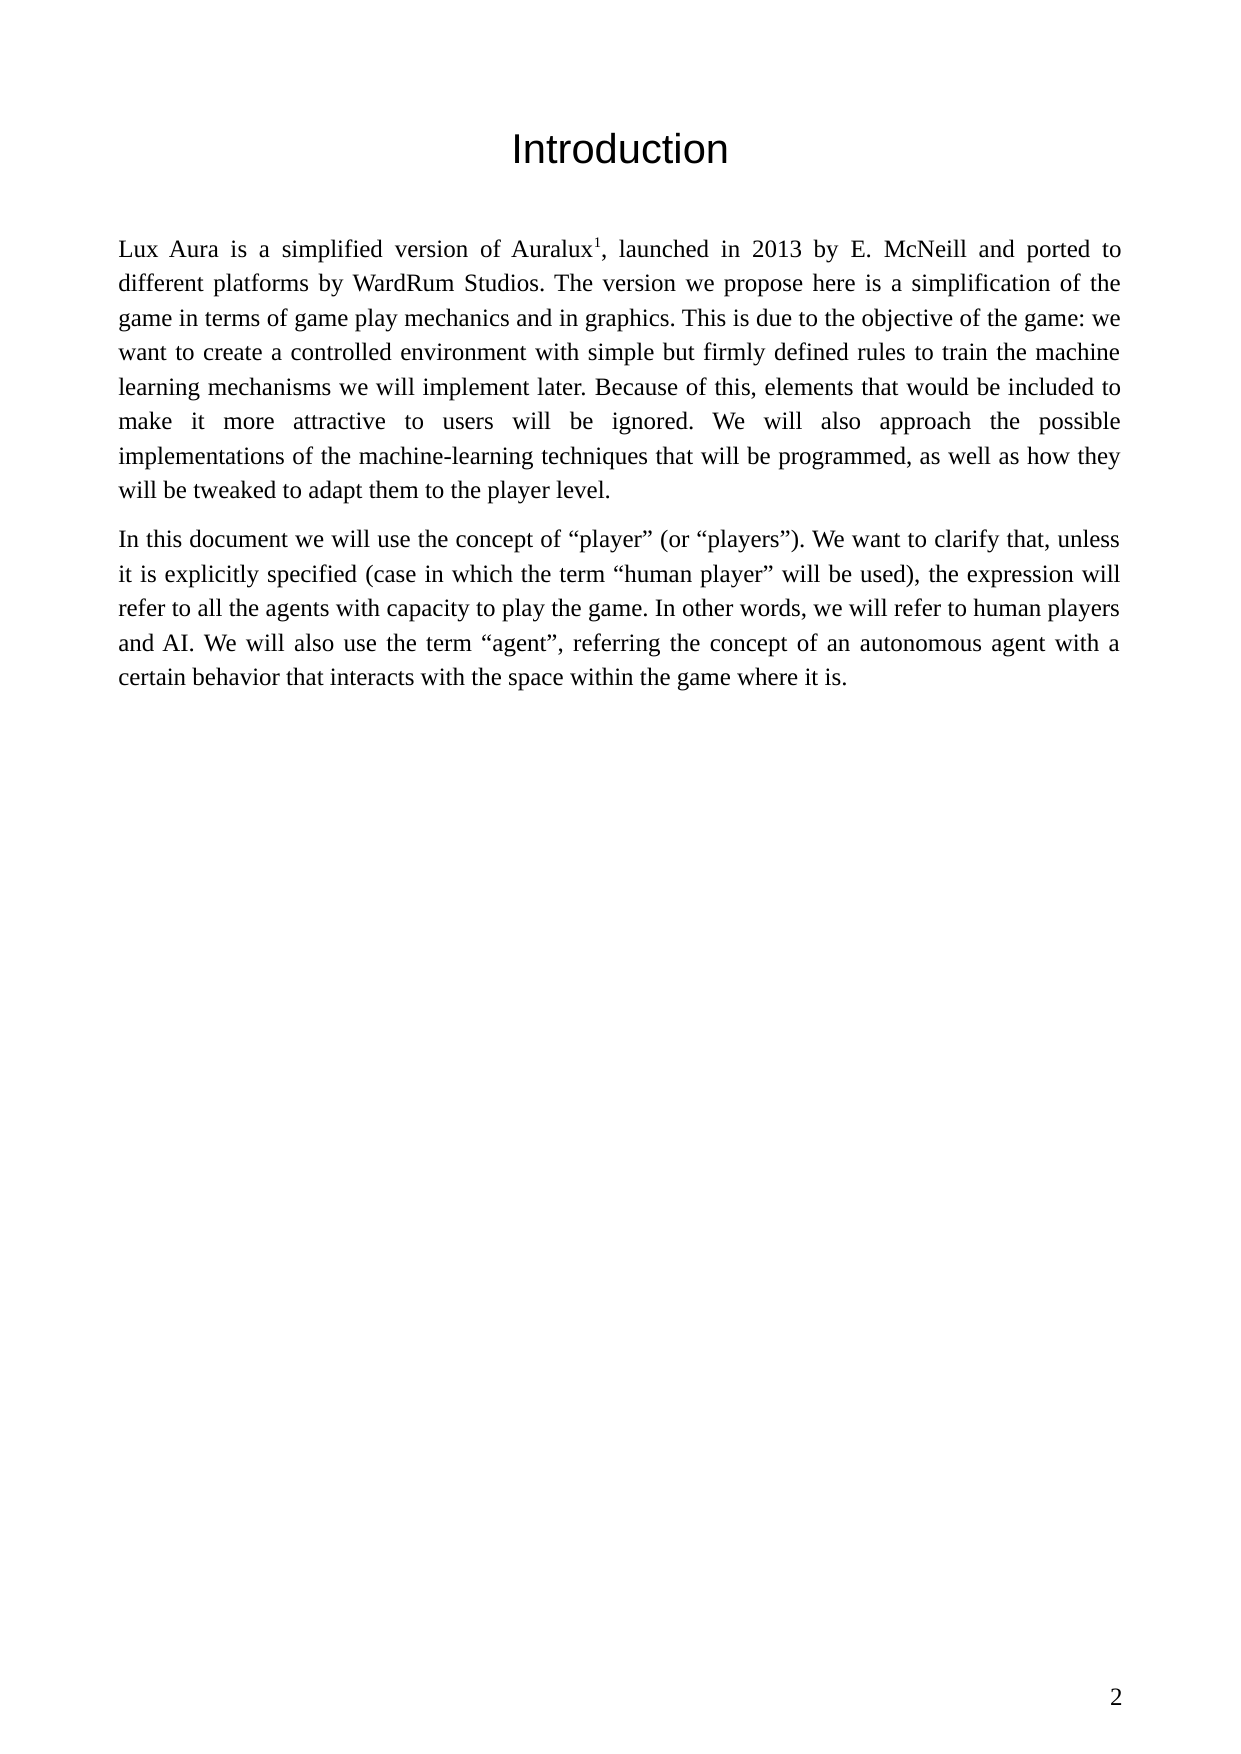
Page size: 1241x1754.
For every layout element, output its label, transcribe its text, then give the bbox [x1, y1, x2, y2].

subtitle Introduction [118, 124, 1122, 172]
text In this document we will use the concept of “player” (or “players”). We want to clarify that, unless it is explicitly specified (case in which the term “human player” will be used), the expression will refer to all the agents with capacity to play the game. In other words, we will refer to human players and AI. We will also use the term “agent”, referring the concept of an autonomous agent with a certain behavior that interacts with the space within the game where it is. [118, 524, 1122, 691]
text Lux Aura is a simplified version of Auralux1, launched in 2013 by E. McNeill and ported to different platforms by WardRum Studios. The version we propose here is a simplification of the game in terms of game play mechanics and in graphics. This is due to the objective of the game: we want to create a controlled environment with simple but firmly defined rules to train the machine learning mechanisms we will implement later. Because of this, elements that would be included to make it more attractive to users will be ignored. We will also approach the possible implementations of the machine-learning techniques that will be programmed, as well as how they will be tweaked to adapt them to the player level. [118, 234, 1122, 504]
